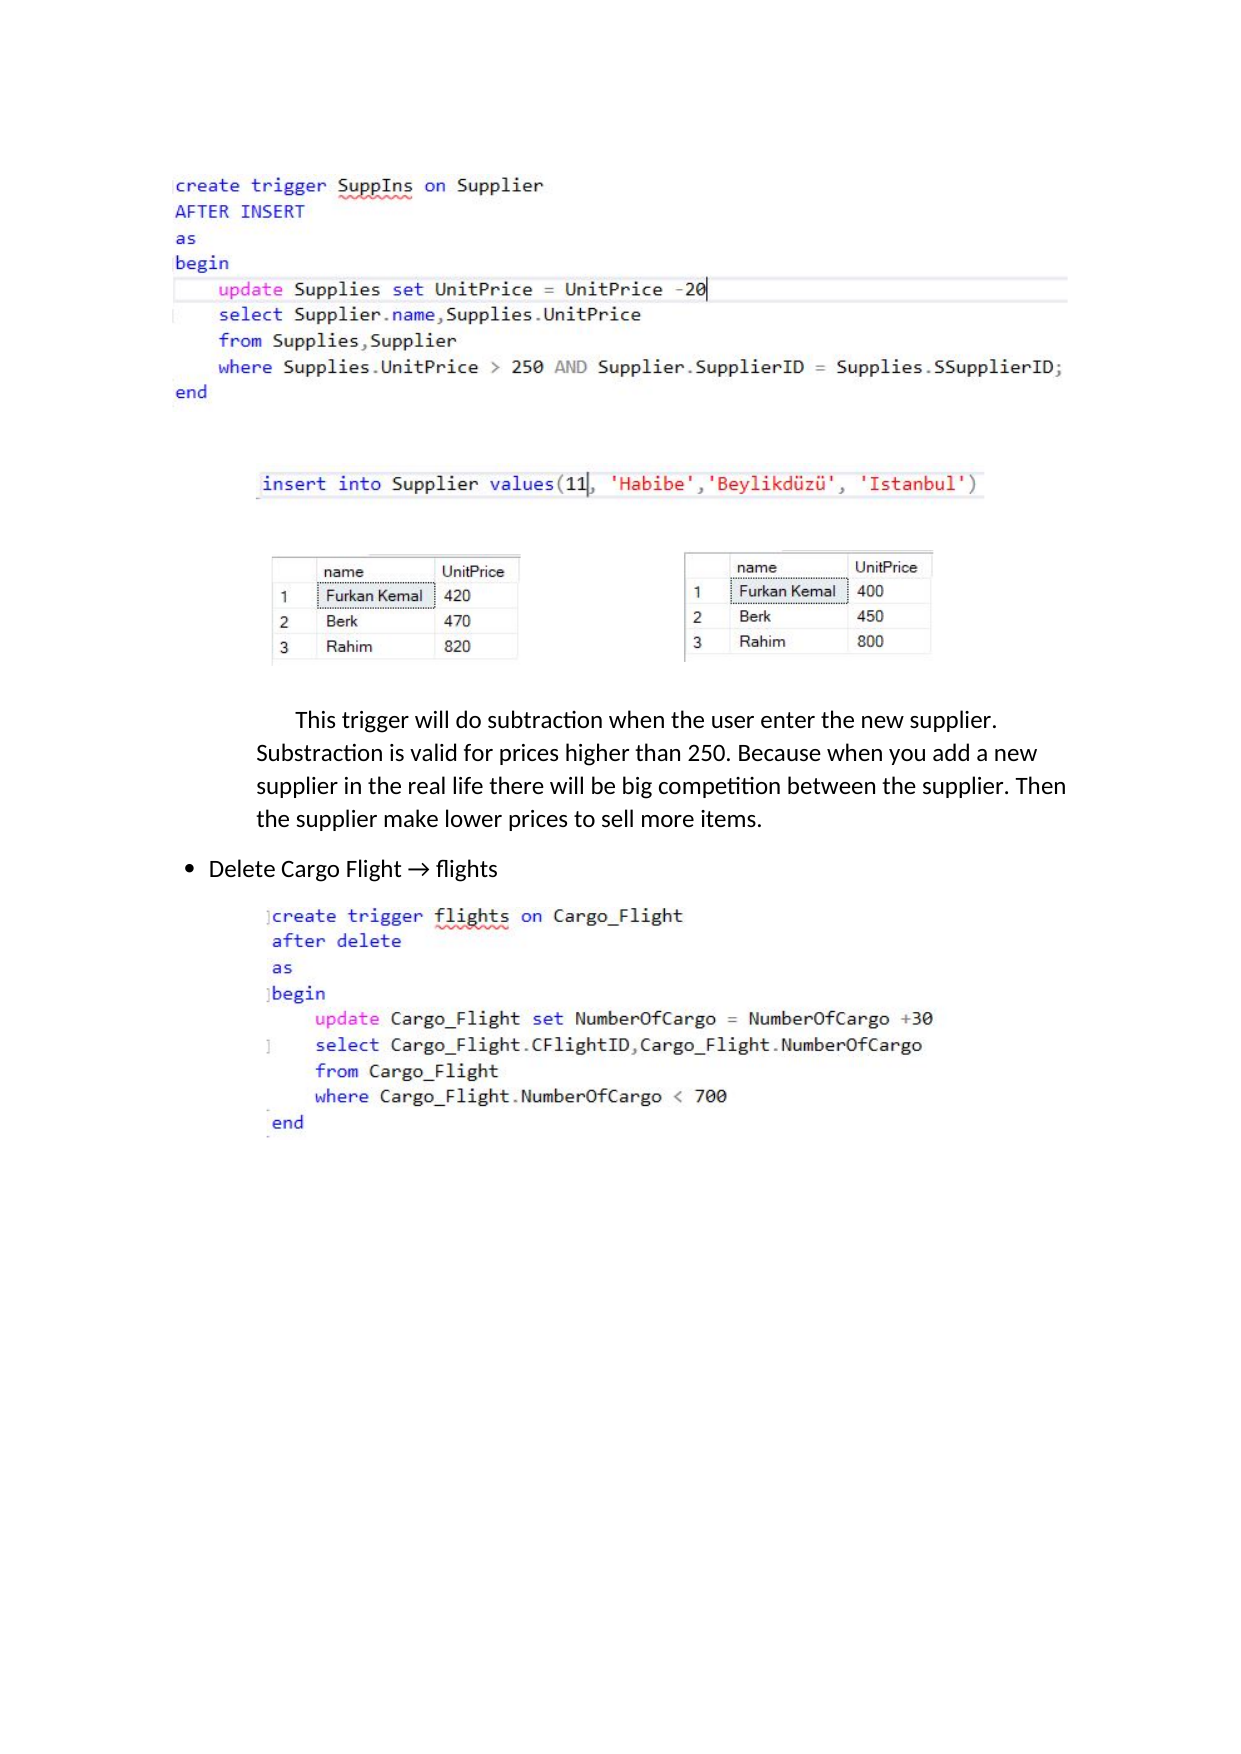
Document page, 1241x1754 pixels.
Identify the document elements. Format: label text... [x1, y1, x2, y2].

picture [172, 174, 1068, 412]
list Delete Cargo Flight → flights [185, 853, 1093, 883]
picture [271, 554, 521, 666]
picture [266, 907, 948, 1140]
list This trigger will do subtraction when the user enter the new supplier. Substraction is valid for prices higher than 250. Because when you add a new supplier in the real life there will be big competition between the supplier. Then the supplier make lower prices to sell more items. [256, 705, 1093, 834]
picture [683, 550, 934, 662]
picture [255, 463, 985, 507]
